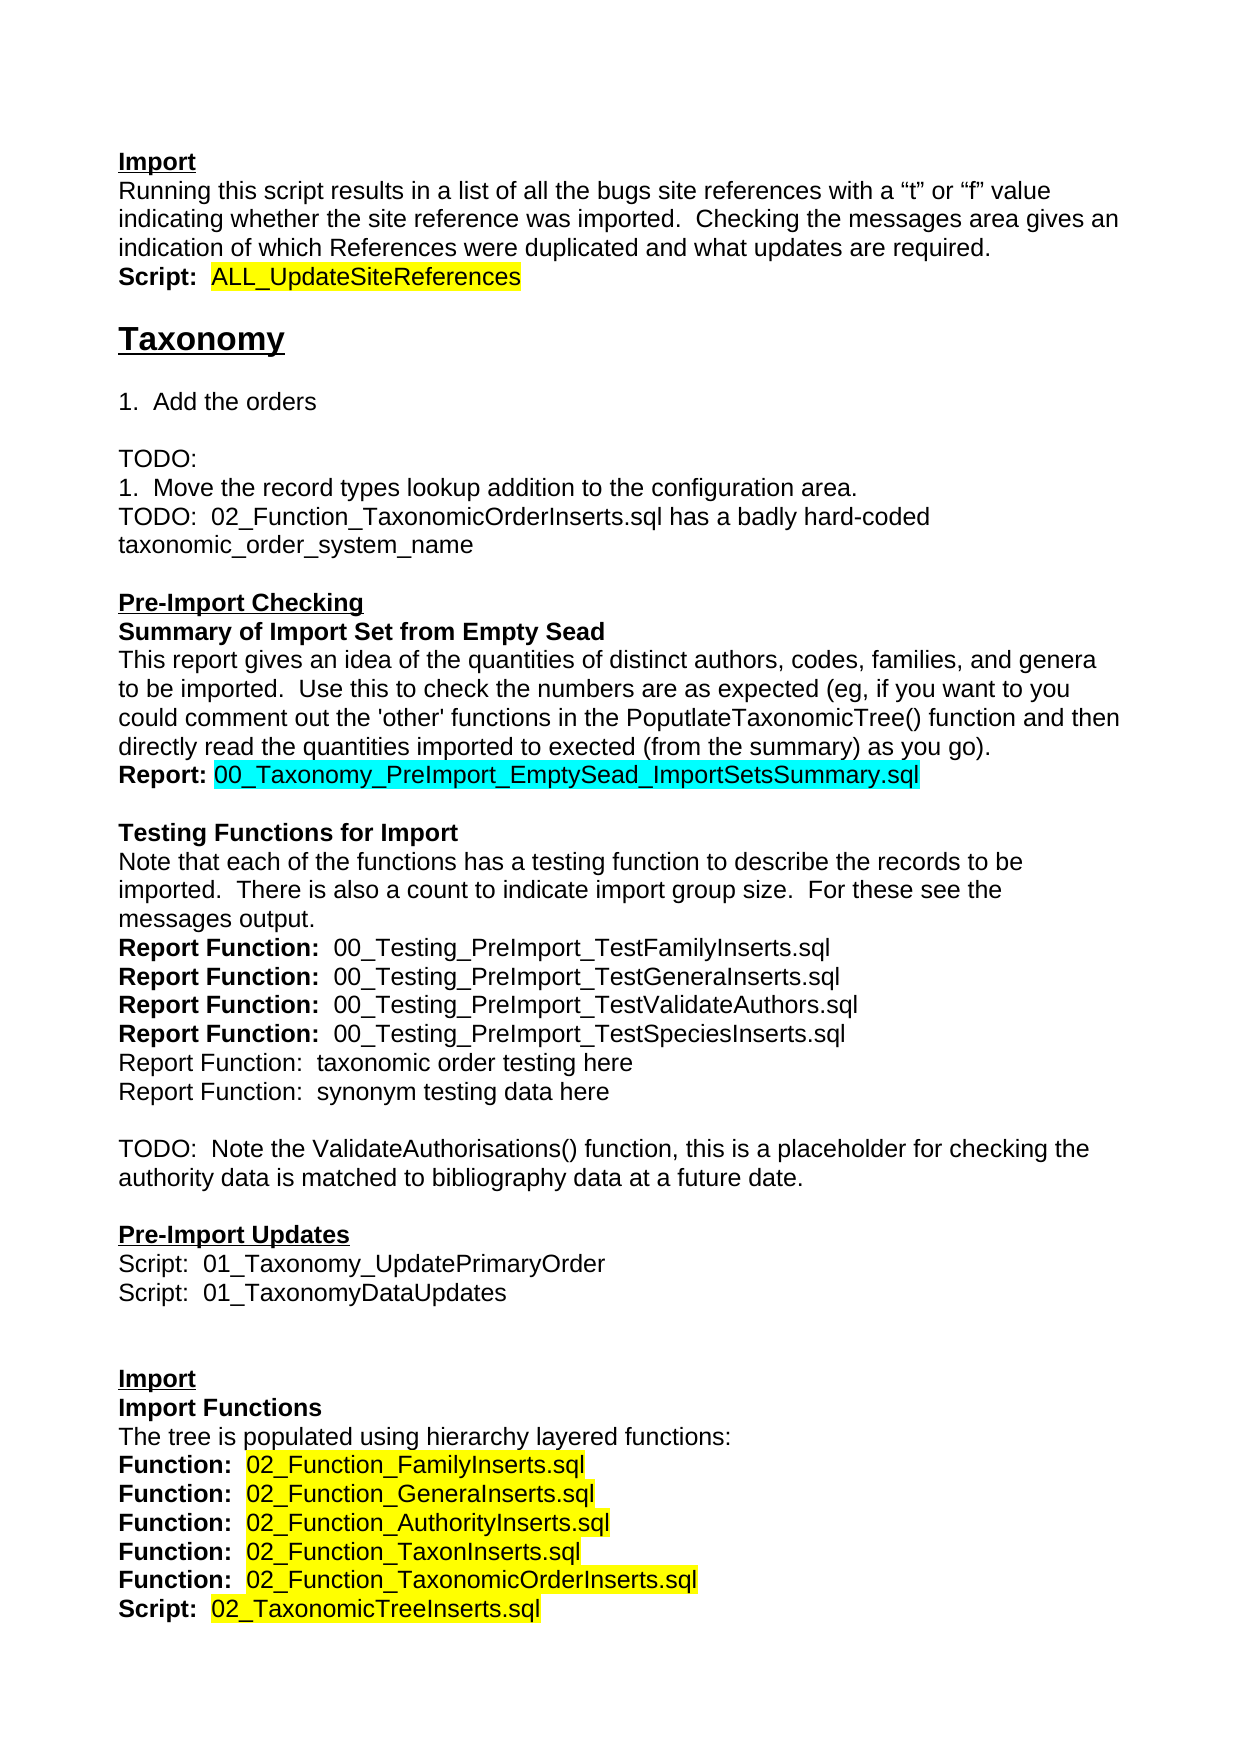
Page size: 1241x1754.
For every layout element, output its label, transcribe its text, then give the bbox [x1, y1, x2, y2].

text 1. Add the orders [118, 387, 1122, 415]
text Import [118, 147, 1122, 176]
text Report Function: synonym testing data here [118, 1077, 1122, 1105]
text Script: ALL_UpdateSiteReferences [118, 262, 1122, 291]
text Import Functions [118, 1393, 1122, 1422]
text Report Function: 00_Testing_PreImport_TestValidateAuthors.sql [118, 990, 1122, 1019]
text Report Function: 00_Testing_PreImport_TestGeneraInserts.sql [118, 962, 1122, 990]
text Function: 02_Function_TaxonInserts.sql [118, 1537, 1122, 1565]
text This report gives an idea of the quantities of distinct authors, codes, families, and genera to be imported. Use this to check the numbers are as expected (eg, if you want to you could comment out the 'other' functions in the PoputlateTaxonomicTree() function and then directly read the quantities imported to exected (from the summary) as you go). [118, 645, 1122, 760]
text Import [118, 1364, 1122, 1393]
text Script: 01_Taxonomy_UpdatePrimaryOrder [118, 1249, 1122, 1278]
text Pre-Import Checking [118, 588, 1122, 617]
text Report: 00_Taxonomy_PreImport_EmptySead_ImportSetsSummary.sql [118, 760, 1122, 789]
text Note that each of the functions has a testing function to describe the records to be imported. There is also a count to indicate import group size. For these see the messages output. [118, 847, 1122, 933]
text Testing Functions for Import [118, 818, 1122, 847]
text Script: 02_TaxonomicTreeInserts.sql [118, 1594, 1122, 1623]
text TODO: [118, 444, 1122, 473]
text Report Function: 00_Testing_PreImport_TestFamilyInserts.sql [118, 933, 1122, 962]
text Script: 01_TaxonomyDataUpdates [118, 1278, 1122, 1307]
text Function: 02_Function_FamilyInserts.sql [118, 1450, 1122, 1479]
text Report Function: 00_Testing_PreImport_TestSpeciesInserts.sql [118, 1019, 1122, 1048]
text Function: 02_Function_AuthorityInserts.sql [118, 1508, 1122, 1537]
text The tree is populated using hierarchy layered functions: [118, 1422, 1122, 1450]
text Taxonomy [118, 319, 1122, 358]
text Running this script results in a list of all the bugs site references with a “t” or “f” value indicating whether the site reference was imported. Checking the messages area gives an indication of which References were duplicated and what updates are required. [118, 176, 1122, 262]
text TODO: 02_Function_TaxonomicOrderInserts.sql has a badly hard-coded taxonomic_order_system_name [118, 502, 1122, 559]
text Pre-Import Updates [118, 1220, 1122, 1249]
text Report Function: taxonomic order testing here [118, 1048, 1122, 1077]
text Function: 02_Function_GeneraInserts.sql [118, 1479, 1122, 1508]
text TODO: Note the ValidateAuthorisations() function, this is a placeholder for checking the authority data is matched to bibliography data at a future date. [118, 1134, 1122, 1192]
text 1. Move the record types lookup addition to the configuration area. [118, 473, 1122, 502]
text Function: 02_Function_TaxonomicOrderInserts.sql [118, 1565, 1122, 1594]
text Summary of Import Set from Empty Sead [118, 617, 1122, 645]
